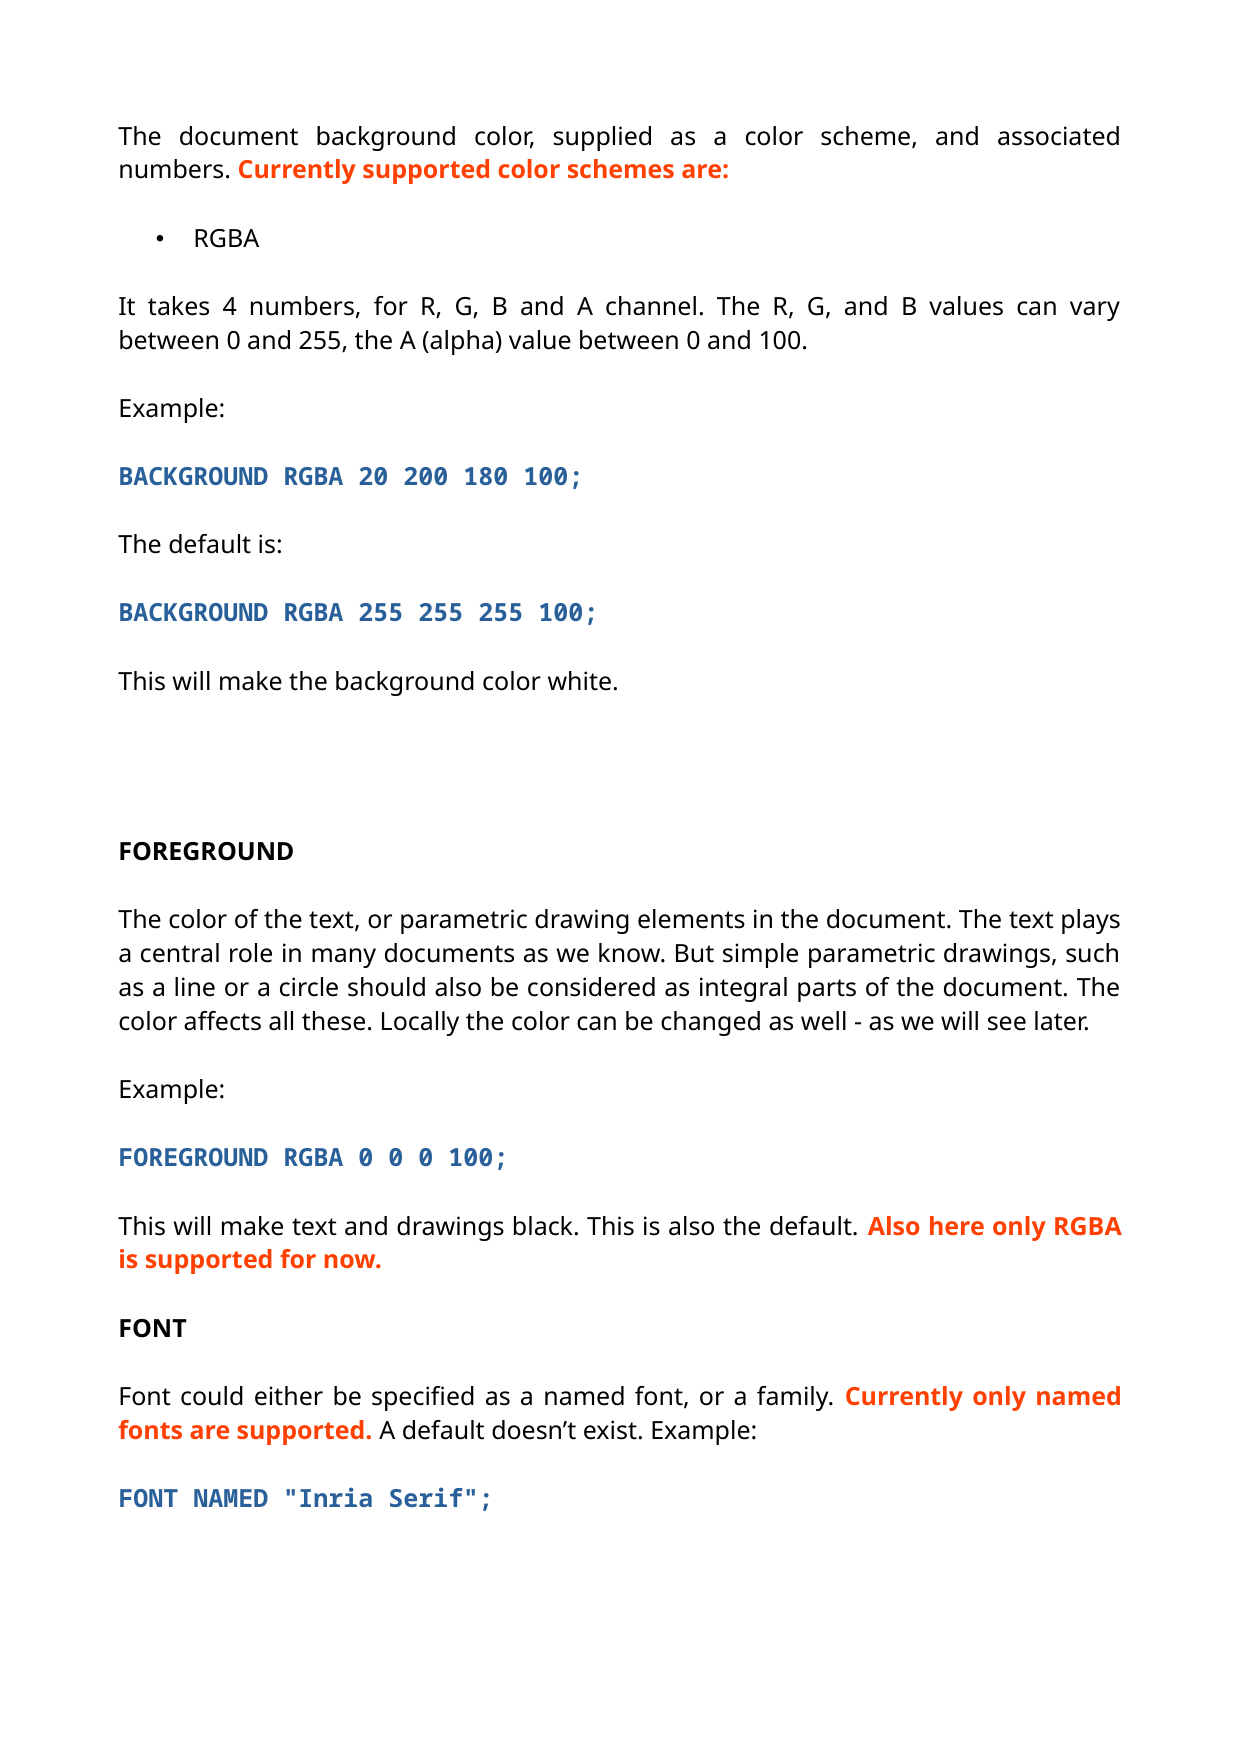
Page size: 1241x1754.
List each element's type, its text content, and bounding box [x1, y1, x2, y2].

text Example: [118, 391, 1122, 425]
text This will make the background color white. [118, 663, 1122, 697]
text FOREGROUND RGBA 0 0 0 100; [118, 1140, 1122, 1174]
text Font could either be specified as a named font, or a family. Currently only named fonts are supported. A default doesn’t exist. Example: [118, 1378, 1122, 1447]
list RGBA [156, 220, 1122, 254]
text Example: [118, 1072, 1122, 1106]
text The color of the text, or parametric drawing elements in the document. The text plays a central role in many documents as we know. But simple parametric drawings, such as a line or a circle should also be considered as integral parts of the document. The color affects all these. Locally the color can be changed as well - as we will see later. [118, 902, 1122, 1038]
text It takes 4 numbers, for R, G, B and A channel. The R, G, and B values can vary between 0 and 255, the A (alpha) value between 0 and 100. [118, 288, 1122, 357]
text The default is: [118, 527, 1122, 561]
text BACKGROUND RGBA 20 200 180 100; [118, 459, 1122, 493]
text FONT NAMED "Inria Serif"; [118, 1481, 1122, 1515]
text The document background color, supplied as a color scheme, and associated numbers. Currently supported color schemes are: [118, 118, 1122, 186]
text This will make text and drawings black. This is also the default. Also here only RGBA is supported for now. [118, 1208, 1122, 1276]
text FOREGROUND [118, 833, 1122, 867]
text BACKGROUND RGBA 255 255 255 100; [118, 595, 1122, 629]
text FONT [118, 1310, 1122, 1344]
